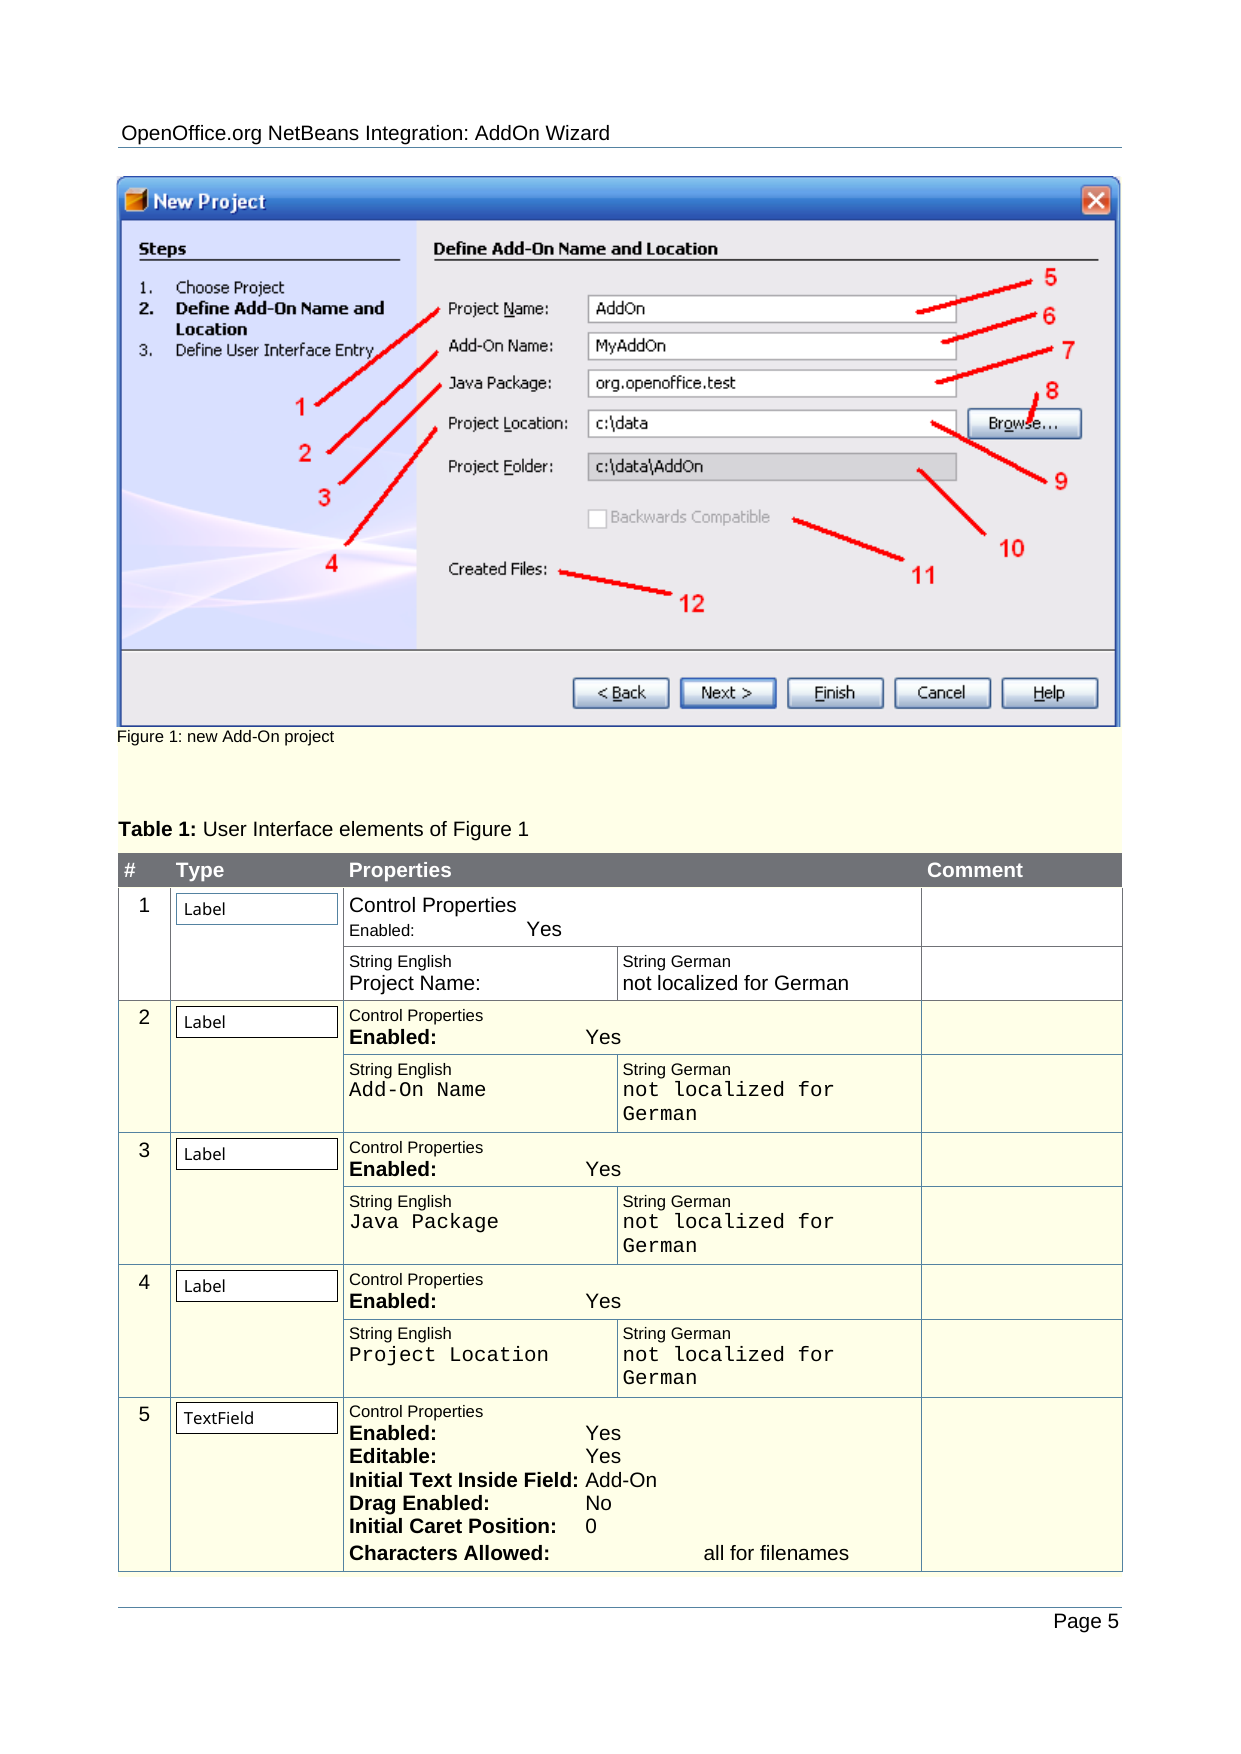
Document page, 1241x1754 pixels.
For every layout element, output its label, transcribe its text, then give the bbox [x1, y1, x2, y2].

table_header [922, 1265, 1122, 1319]
text Table 1: User Interface elements of Figure 1 [118, 817, 1122, 840]
table_cell String German not localized for German [618, 1055, 921, 1132]
table_cell 5 [119, 1398, 170, 1571]
table_header Control Properties Enabled: Yes [344, 888, 921, 946]
table_cell String English Add-On Name [344, 1055, 617, 1132]
table_header Type [170, 853, 343, 887]
text Figure 1: new Add-On project [117, 727, 1120, 746]
table_cell String German not localized for German [618, 1187, 921, 1264]
table_cell [922, 947, 1122, 1000]
table_header Properties [343, 853, 921, 887]
table_cell [922, 1055, 1122, 1132]
table_header [922, 1133, 1122, 1186]
table_cell String English Project Name: [344, 947, 617, 1000]
table_cell 1 [119, 888, 170, 1000]
table_cell String German not localized for German [618, 1320, 921, 1397]
table_header # [118, 853, 170, 887]
table_header [922, 888, 1122, 946]
table_header Control Properties Enabled: Yes [344, 1265, 921, 1319]
table_cell String German not localized for German [618, 947, 921, 1000]
table_header [922, 1398, 1122, 1571]
table_cell [171, 888, 343, 1000]
table_cell [171, 1265, 343, 1397]
table_header Control Properties Enabled: Yes [344, 1001, 921, 1054]
table_header [922, 1001, 1122, 1054]
table_cell 4 [119, 1265, 170, 1397]
table_cell [171, 1001, 343, 1132]
table_header Control Properties Enabled: Yes [344, 1133, 921, 1186]
table_header Control Properties Enabled: Yes Editable: Yes Initial Text Inside Field: Add-On Drag Enabled: No Initial Caret Position: 0 Characters Allowed: all for filenames [344, 1398, 921, 1571]
picture [116, 176, 1121, 727]
table_header Comment [921, 853, 1122, 887]
table_cell [171, 1133, 343, 1264]
table_cell [171, 1398, 343, 1571]
table_cell 2 [119, 1001, 170, 1132]
table_cell 3 [119, 1133, 170, 1264]
table_cell String English Project Location [344, 1320, 617, 1397]
table_cell [922, 1187, 1122, 1264]
table_cell [922, 1320, 1122, 1397]
table_cell String English Java Package [344, 1187, 617, 1264]
